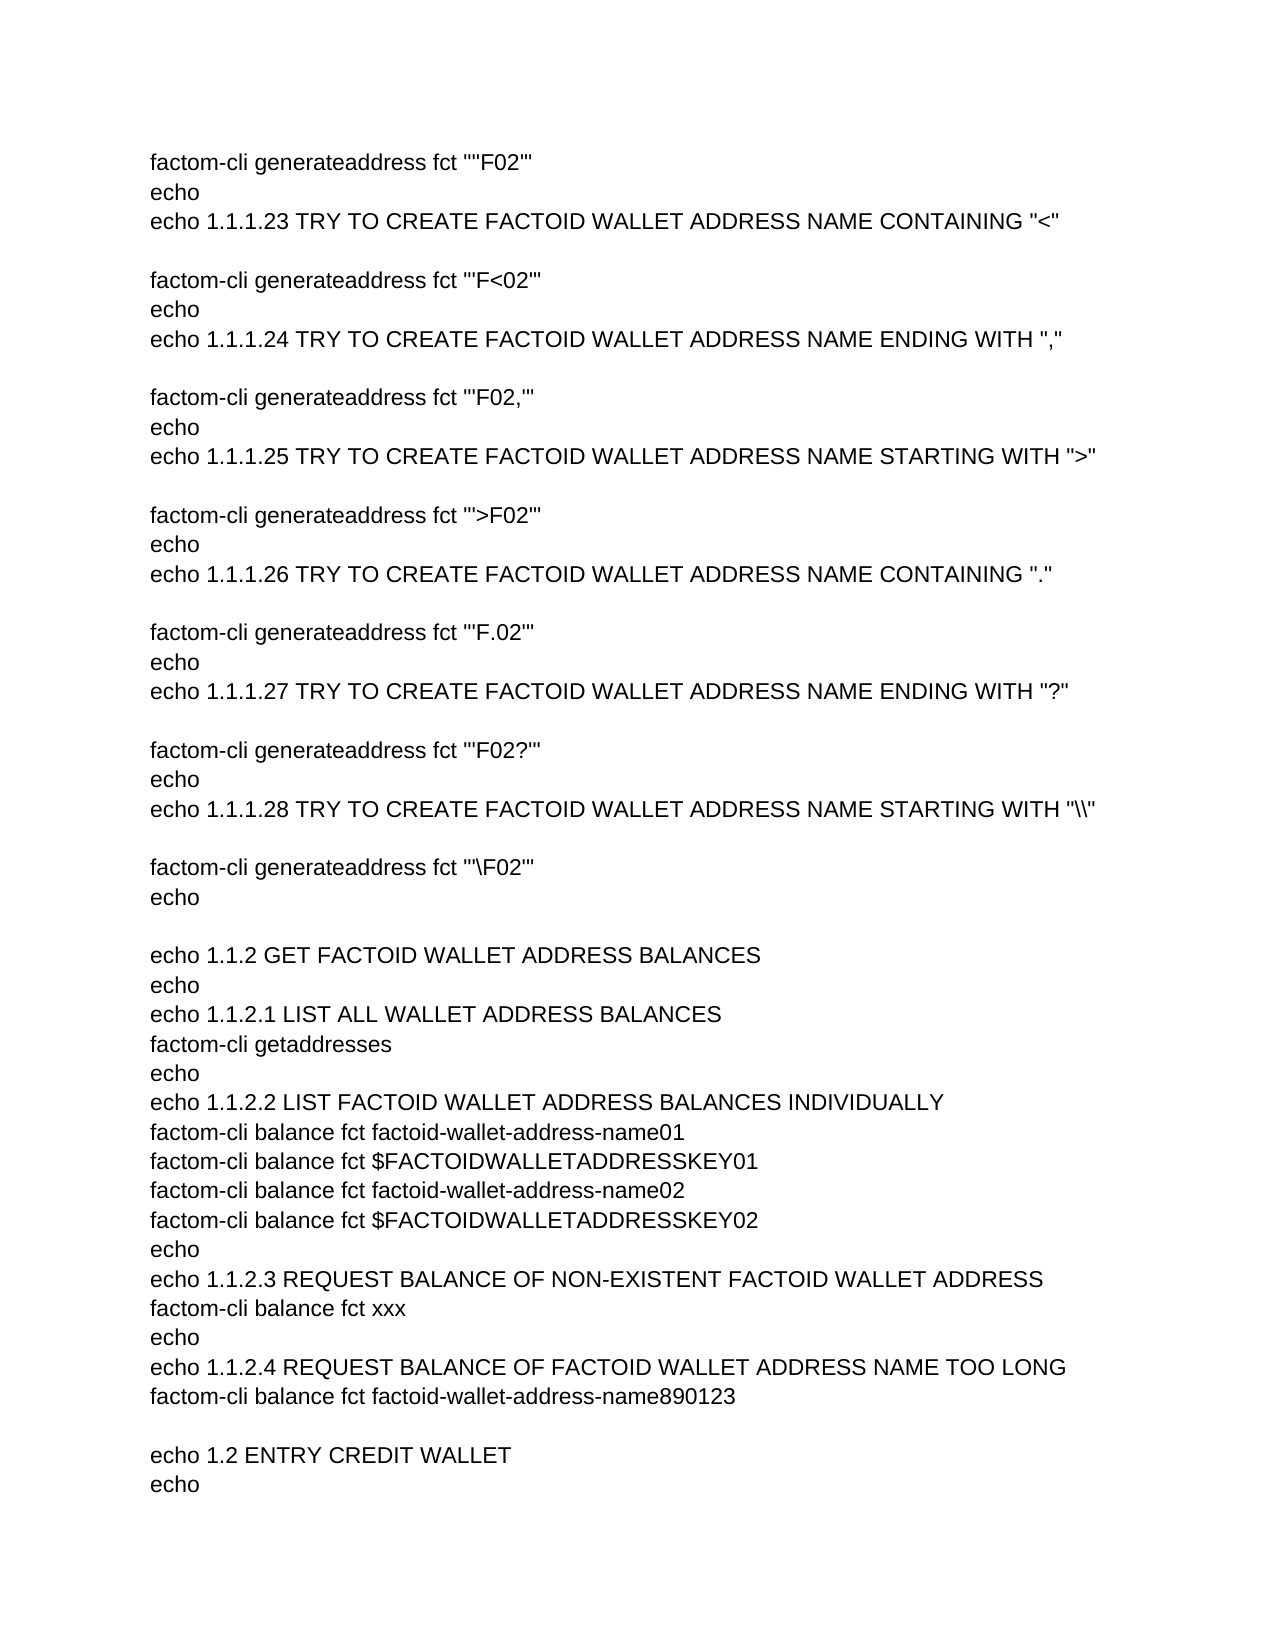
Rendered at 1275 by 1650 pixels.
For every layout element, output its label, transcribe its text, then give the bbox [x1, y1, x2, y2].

text echo 1.1.2 GET FACTOID WALLET ADDRESS BALANCES [150, 943, 1125, 969]
text echo 1.1.2.1 LIST ALL WALLET ADDRESS BALANCES [150, 1002, 1125, 1027]
text factom-cli generateaddress fct "'F02,'" [150, 385, 1125, 411]
text factom-cli balance fct $FACTOIDWALLETADDRESSKEY01 [150, 1149, 1125, 1174]
text echo [150, 179, 1125, 205]
text echo 1.1.2.3 REQUEST BALANCE OF NON-EXISTENT FACTOID WALLET ADDRESS [150, 1266, 1125, 1292]
text echo [150, 297, 1125, 322]
text echo 1.2 ENTRY CREDIT WALLET [150, 1442, 1125, 1468]
text factom-cli balance fct factoid-wallet-address-name02 [150, 1178, 1125, 1204]
text factom-cli balance fct $FACTOIDWALLETADDRESSKEY02 [150, 1207, 1125, 1233]
text echo 1.1.2.2 LIST FACTOID WALLET ADDRESS BALANCES INDIVIDUALLY [150, 1090, 1125, 1116]
text echo [150, 1237, 1125, 1262]
text echo 1.1.1.25 TRY TO CREATE FACTOID WALLET ADDRESS NAME STARTING WITH ">" [150, 444, 1125, 499]
text echo 1.1.1.24 TRY TO CREATE FACTOID WALLET ADDRESS NAME ENDING WITH "," [150, 326, 1125, 381]
text factom-cli generateaddress fct "'F.02'" [150, 620, 1125, 646]
text echo [150, 884, 1125, 910]
text factom-cli balance fct factoid-wallet-address-name01 [150, 1119, 1125, 1145]
text echo [150, 767, 1125, 792]
text factom-cli generateaddress fct "'\F02'" [150, 855, 1125, 881]
text factom-cli getaddresses [150, 1031, 1125, 1057]
text factom-cli generateaddress fct "'F02?'" [150, 737, 1125, 763]
text echo 1.1.1.23 TRY TO CREATE FACTOID WALLET ADDRESS NAME CONTAINING "<" [150, 209, 1125, 264]
text echo [150, 414, 1125, 440]
text echo 1.1.1.26 TRY TO CREATE FACTOID WALLET ADDRESS NAME CONTAINING "." [150, 561, 1125, 616]
text factom-cli generateaddress fct "'F<02'" [150, 267, 1125, 293]
text echo 1.1.2.4 REQUEST BALANCE OF FACTOID WALLET ADDRESS NAME TOO LONG [150, 1354, 1125, 1380]
text factom-cli balance fct xxx [150, 1296, 1125, 1321]
text factom-cli balance fct factoid-wallet-address-name890123 [150, 1384, 1125, 1409]
text echo [150, 649, 1125, 675]
text factom-cli generateaddress fct "''F02'" [150, 150, 1125, 176]
text echo [150, 532, 1125, 557]
text echo 1.1.1.27 TRY TO CREATE FACTOID WALLET ADDRESS NAME ENDING WITH "?" [150, 679, 1125, 734]
text echo 1.1.1.28 TRY TO CREATE FACTOID WALLET ADDRESS NAME STARTING WITH "\\" [150, 796, 1125, 851]
text factom-cli generateaddress fct "'>F02'" [150, 502, 1125, 528]
text echo [150, 1325, 1125, 1351]
text echo [150, 1472, 1125, 1497]
text echo [150, 972, 1125, 998]
text echo [150, 1061, 1125, 1086]
